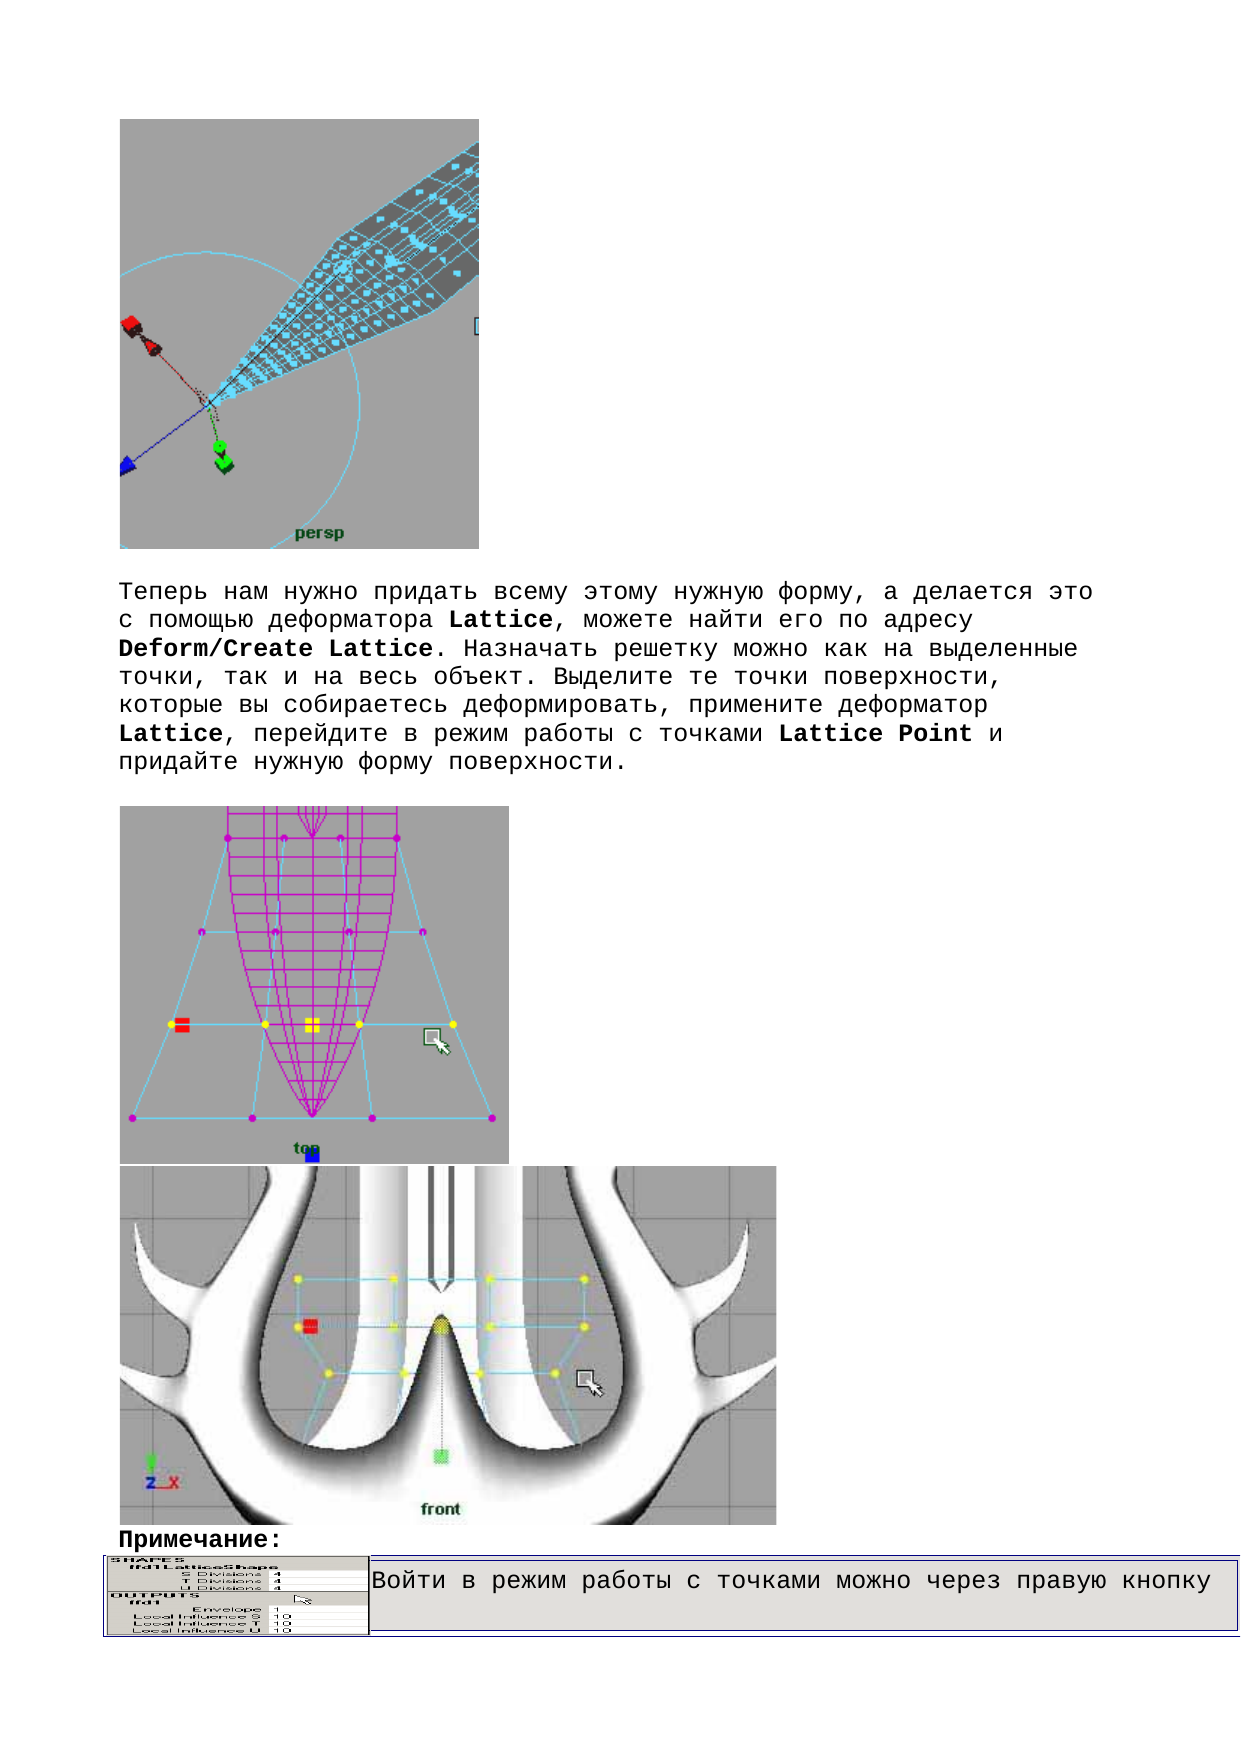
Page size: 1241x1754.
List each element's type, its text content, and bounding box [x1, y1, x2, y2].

text Теперь нам нужно придать всему этому нужную форму, а делается это с помощью деформатора Lattice, можете найти его по адресу Deform/Create Lattice. Назначать решетку можно как на выделенные точки, так и на весь объект. Выделите те точки поверхности, которые вы собираетесь деформировать, примените деформатор Lattice, перейдите в режим работы с точками Lattice Point и придайте нужную форму поверхности. Примечание: [118, 118, 1122, 1555]
picture [119, 806, 509, 1164]
picture [107, 1556, 370, 1635]
table_header Войти в режим работы с точками можно через правую кнопку [106, 1555, 1240, 1636]
picture [119, 119, 479, 549]
picture [119, 1166, 777, 1525]
